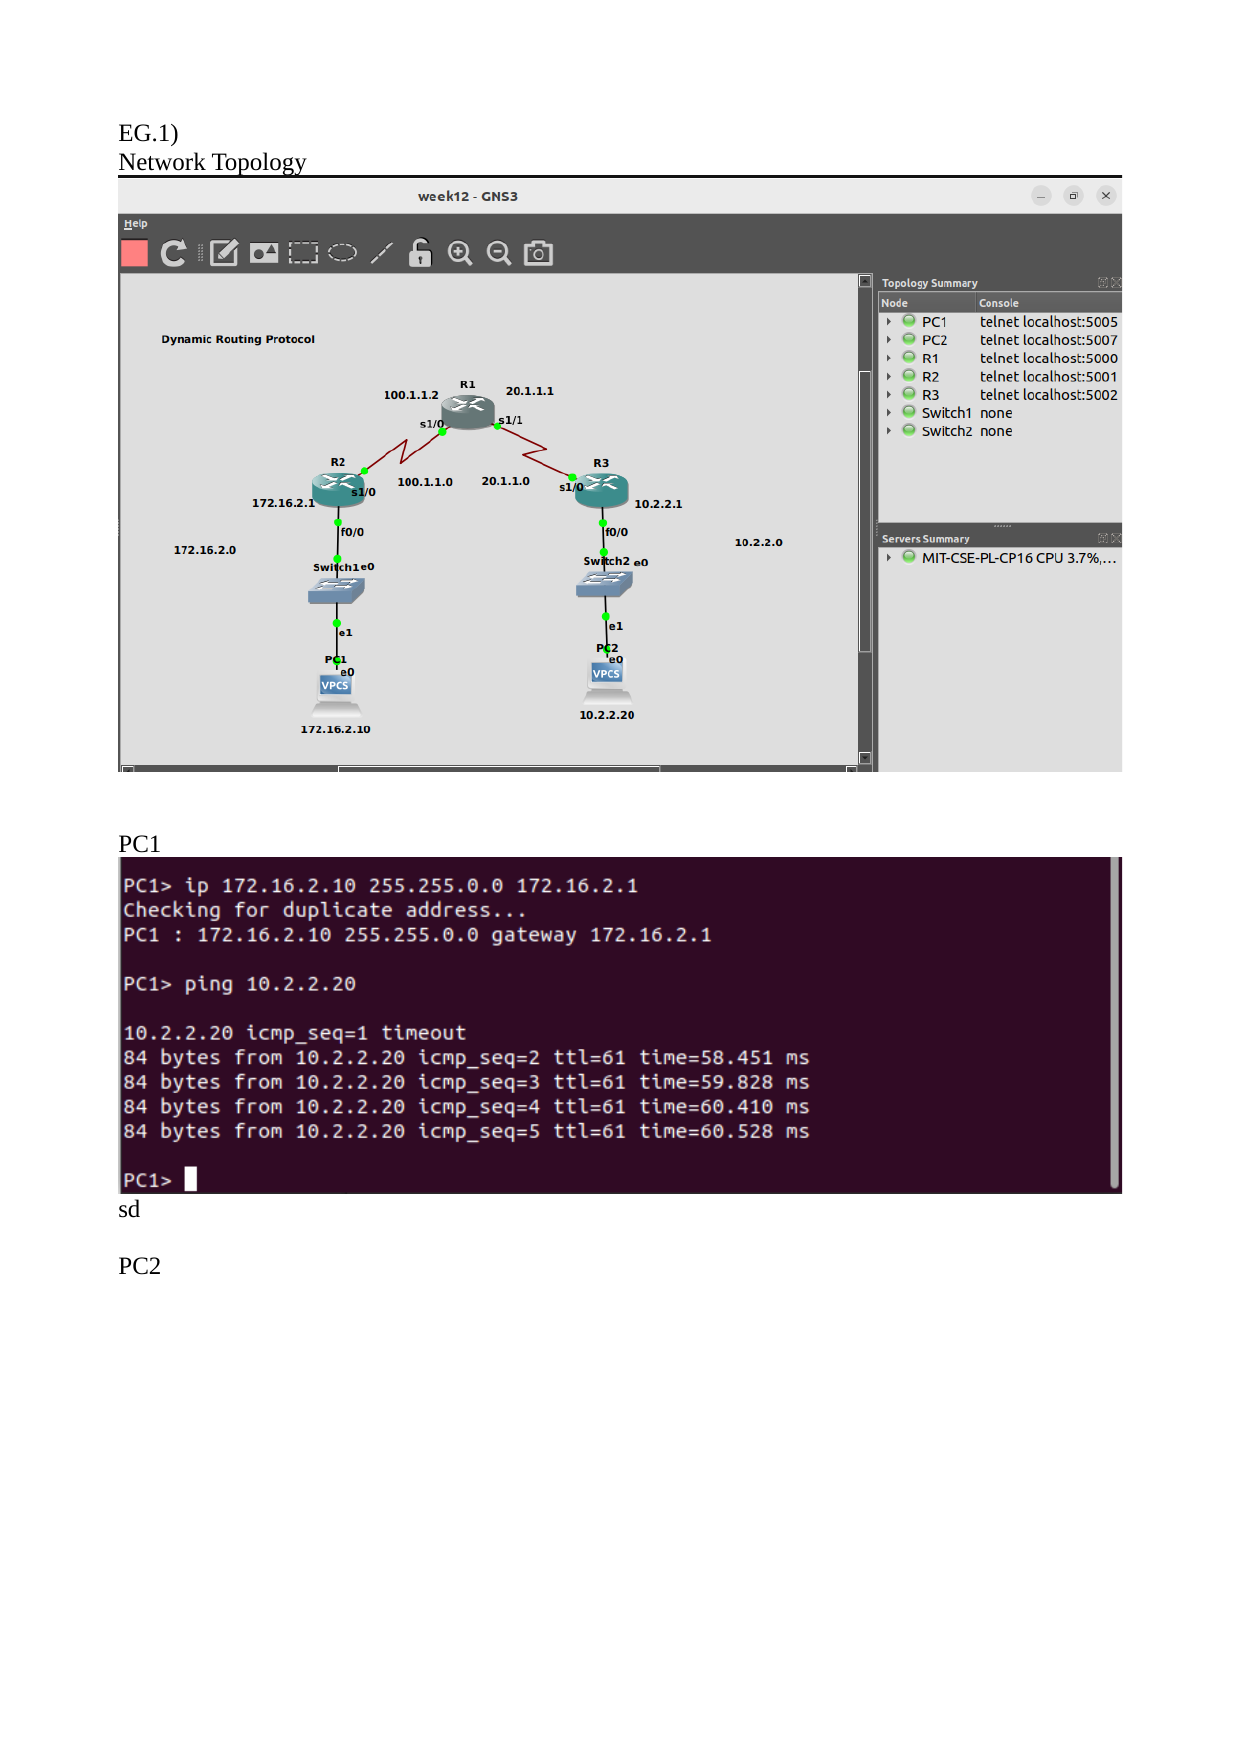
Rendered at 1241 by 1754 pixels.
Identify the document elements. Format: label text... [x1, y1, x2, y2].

text PC1 [118, 829, 1122, 857]
text sd [118, 1194, 1122, 1223]
picture [118, 175, 1123, 772]
text Network Topology [118, 147, 1122, 175]
text PC2 [118, 1251, 1122, 1280]
text EG.1) [118, 118, 1122, 147]
picture [118, 857, 1123, 1194]
